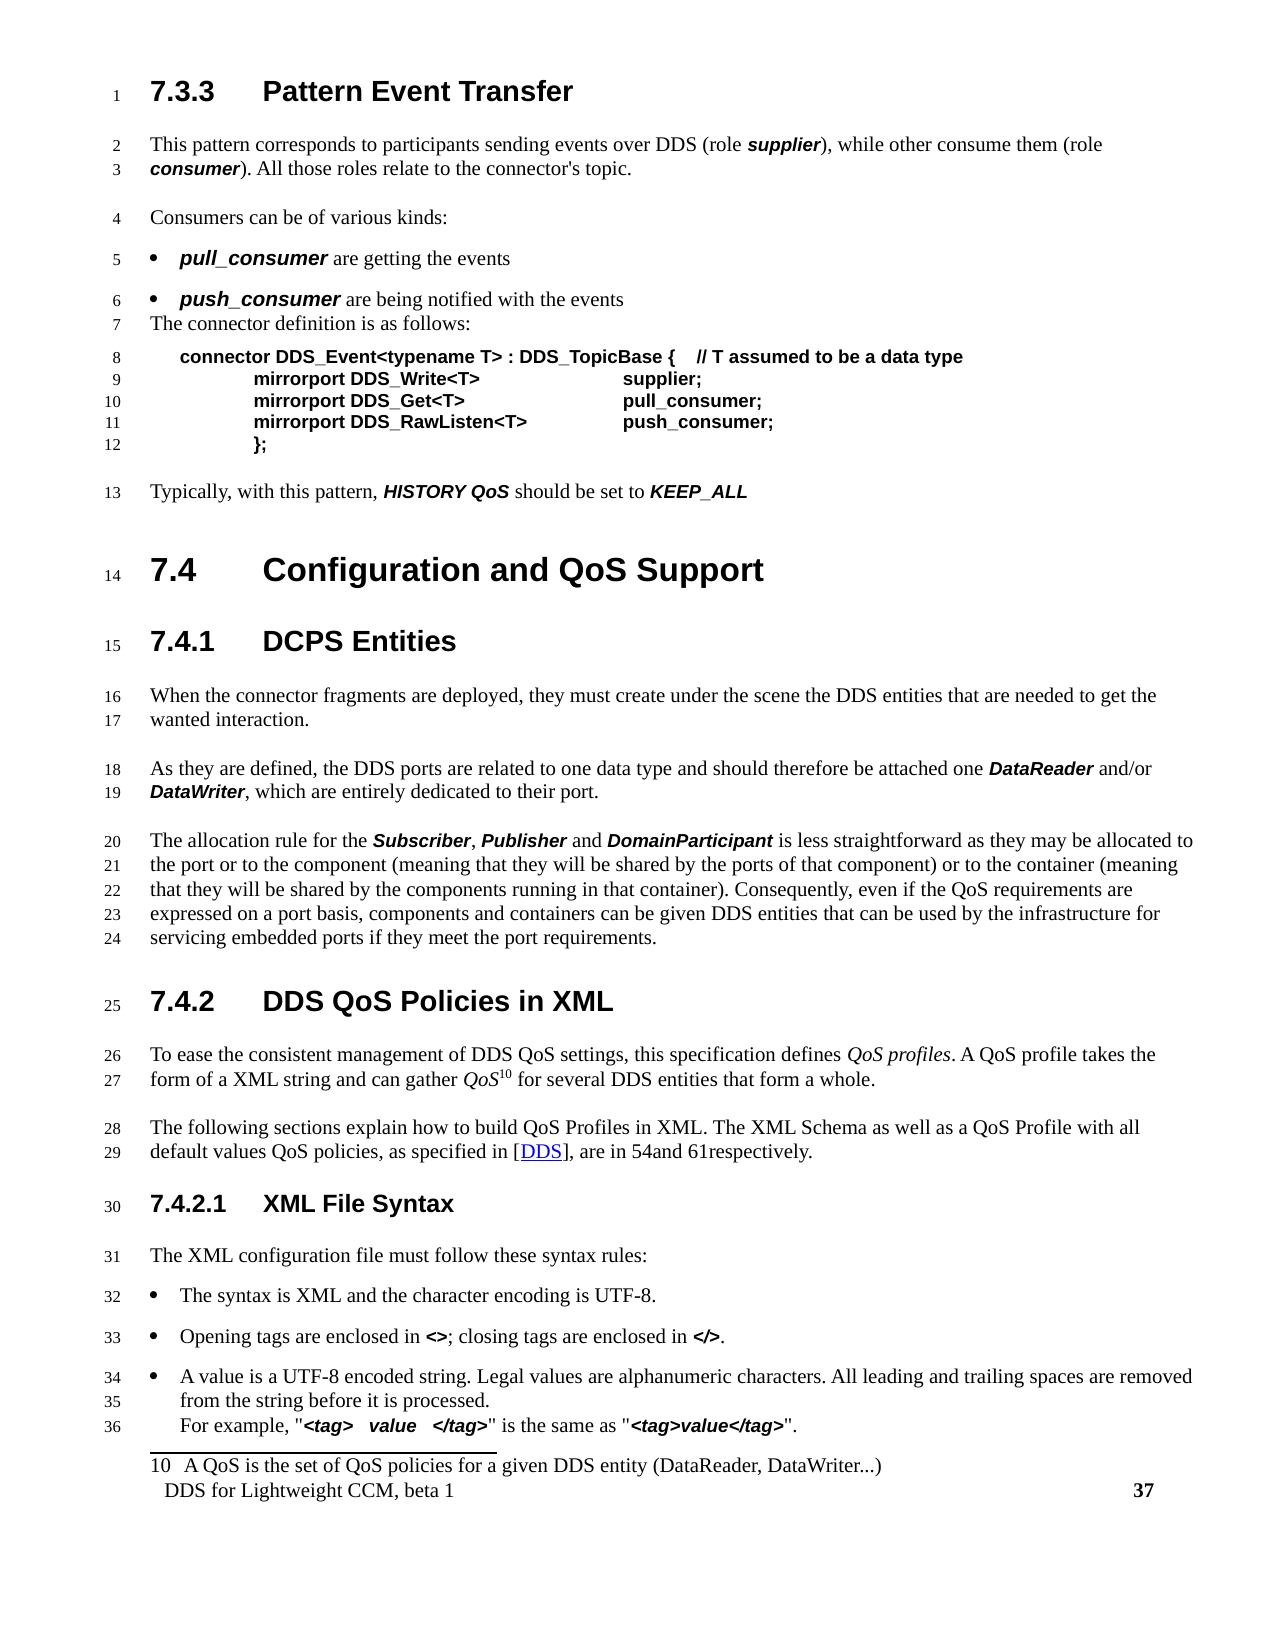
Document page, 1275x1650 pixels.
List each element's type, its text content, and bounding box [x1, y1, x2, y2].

text As they are defined, the DDS ports are related to one data type and should therefore be attached one DataReader and/or DataWriter, which are entirely dedicated to their port. [150, 755, 1200, 803]
text }; [179, 433, 1200, 454]
list The syntax is XML and the character encoding is UTF-8. [150, 1283, 1200, 1307]
subtitle Configuration and QoS Support [150, 550, 1200, 589]
text The following sections explain how to build QoS Profiles in XML. The XML Schema as well as a QoS Profile with all default values QoS policies, as specified in [DDS], are in Annex C: and Annex D: respectively. [150, 1115, 1200, 1163]
text When the connector fragments are deployed, they must create under the scene the DDS entities that are needed to get the wanted interaction. [150, 682, 1200, 731]
text The connector definition is as follows: [150, 311, 1200, 334]
text The XML configuration file must follow these syntax rules: [150, 1242, 1200, 1267]
text A QoS is the set of QoS policies for a given DDS entity (DataReader, DataWriter...) [150, 1453, 1200, 1477]
list pull_consumer are getting the events [150, 246, 1200, 270]
text The allocation rule for the Subscriber, Publisher and DomainParticipant is less straightforward as they may be allocated to the port or to the component (meaning that they will be shared by the ports of that component) or to the container (meaning that they will be shared by the components running in that container). Consequently, even if the QoS requirements are expressed on a port basis, components and containers can be given DDS entities that can be used by the infrastructure for servicing embedded ports if they meet the port requirements. [150, 828, 1200, 949]
subtitle DDS QoS Policies in XML [150, 984, 1200, 1018]
subtitle XML File Syntax [150, 1189, 1200, 1218]
text mirrorport DDS_Write<T> supplier; [179, 368, 1200, 389]
text Typically, with this pattern, HISTORY QoS should be set to KEEP_ALL [150, 479, 1200, 503]
list A value is a UTF-8 encoded string. Legal values are alphanumeric characters. All leading and trailing spaces are removed from the string before it is processed. For example, "<tag> value </tag>" is the same as "<tag>value</tag>". [150, 1364, 1200, 1437]
subtitle DCPS Entities [150, 624, 1200, 658]
text To ease the consistent management of DDS QoS settings, this specification defines QoS profiles. A QoS profile takes the form of a XML string and can gather QoS for several DDS entities that form a whole. [150, 1042, 1200, 1091]
subtitle Pattern Event Transfer [150, 74, 1200, 107]
text Consumers can be of various kinds: [150, 205, 1200, 229]
text This pattern corresponds to participants sending events over DDS (role supplier), while other consume them (role consumer). All those roles relate to the connector's topic. [150, 132, 1200, 180]
text mirrorport DDS_RawListen<T> push_consumer; [179, 411, 1200, 433]
text mirrorport DDS_Get<T> pull_consumer; [179, 389, 1200, 411]
list push_consumer are being notified with the events [150, 286, 1200, 311]
text connector DDS_Event<typename T> : DDS_TopicBase { // T assumed to be a data type [179, 346, 1200, 368]
list Opening tags are enclosed in <>; closing tags are enclosed in </>. [150, 1324, 1200, 1348]
